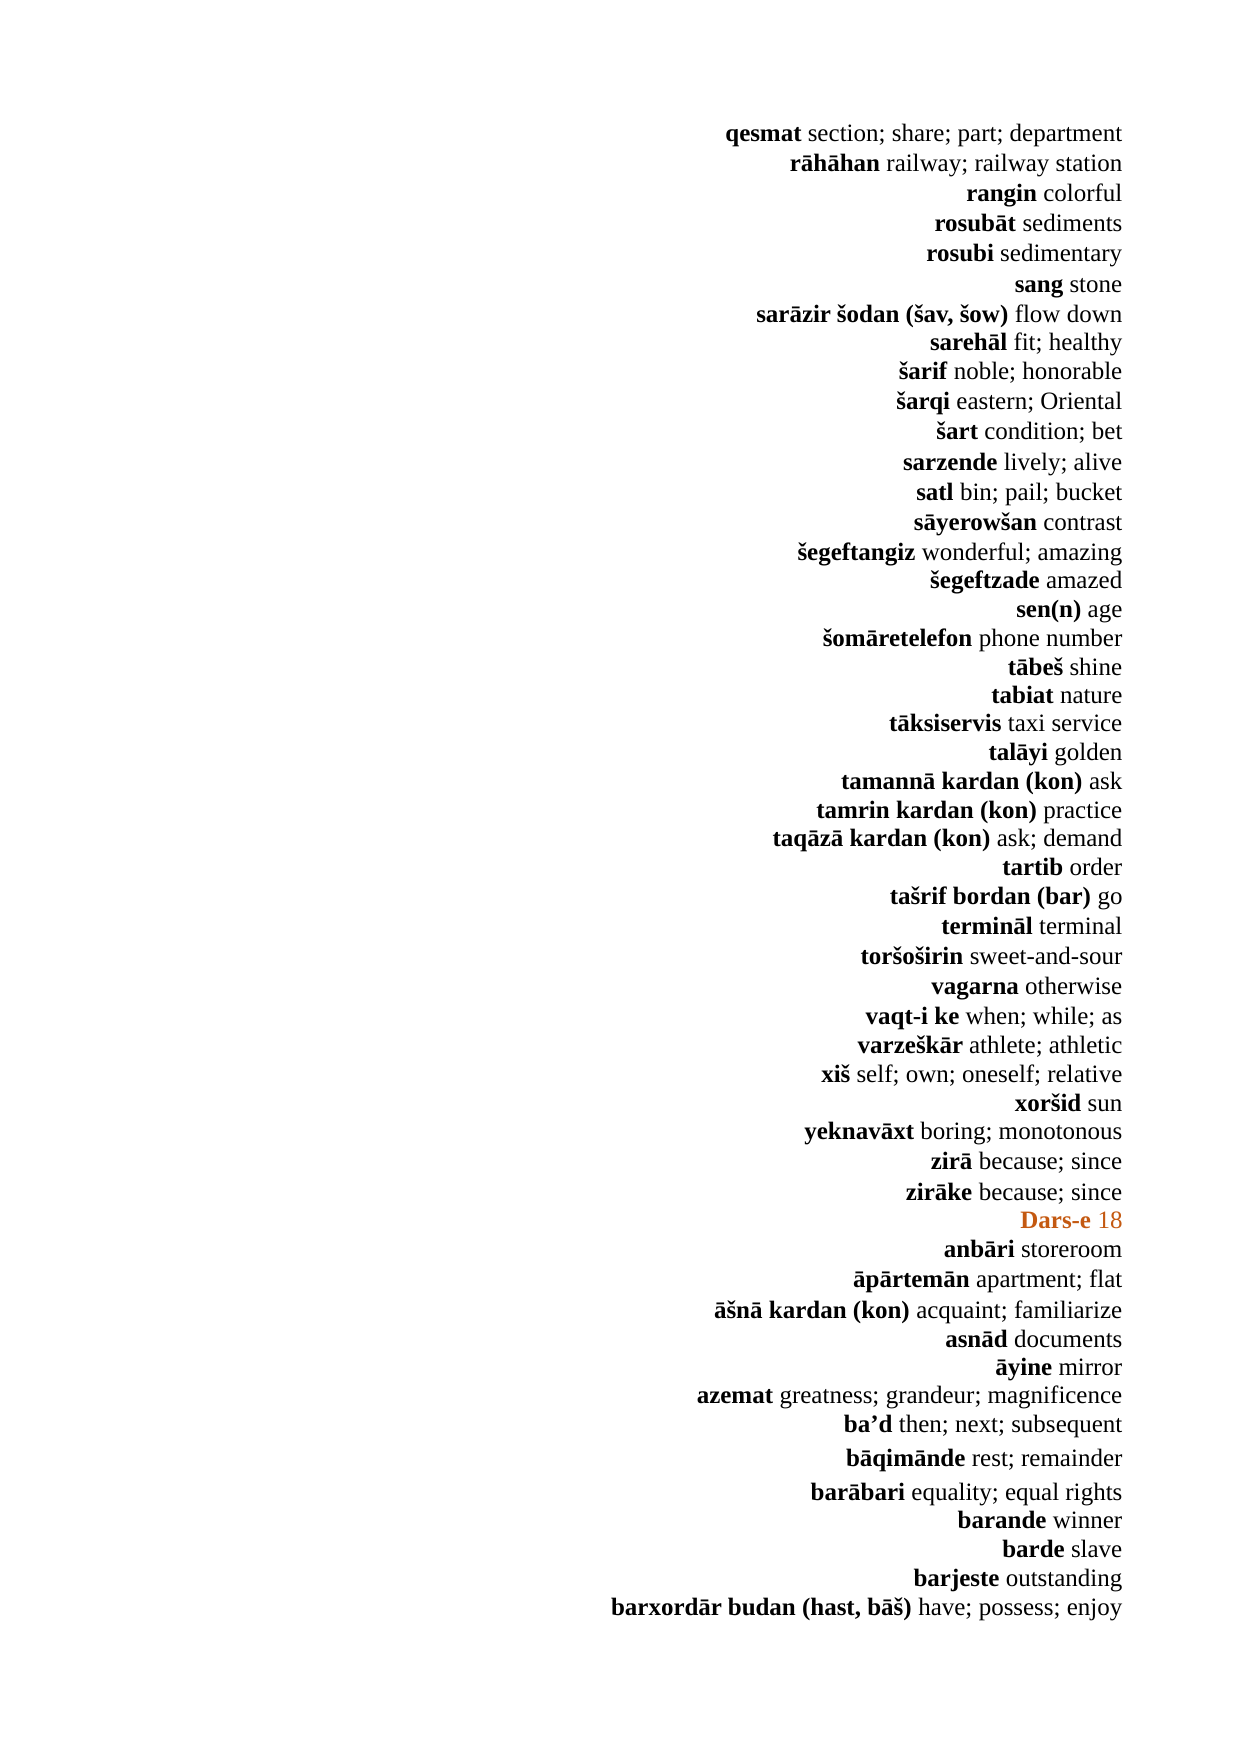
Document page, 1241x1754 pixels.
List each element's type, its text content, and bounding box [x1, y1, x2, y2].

text xiš self; own; oneself; relative [118, 1059, 1122, 1088]
text taqāzā kardan (kon) ask; demand [118, 823, 1122, 852]
text zirā because; since [118, 1146, 1122, 1175]
text rosubāt sediments [118, 208, 1122, 237]
text yeknavāxt boring; monotonous [118, 1116, 1122, 1145]
text barjeste outstanding [118, 1563, 1122, 1592]
text tamrin kardan (kon) practice [118, 795, 1122, 823]
text barābari equality; equal rights [118, 1477, 1122, 1505]
text rangin colorful [118, 178, 1122, 207]
text rosubi sedimentary [118, 238, 1122, 267]
text anbāri storeroom [118, 1234, 1122, 1263]
text šarqi eastern; Oriental [118, 386, 1122, 415]
text tāksiservis taxi service [118, 709, 1122, 737]
text tābeš shine [118, 652, 1122, 681]
text qesmat section; share; part; department [118, 118, 1122, 147]
text Dars-e 18 [118, 1205, 1122, 1234]
text barde slave [118, 1534, 1122, 1563]
text tartib order [118, 852, 1122, 881]
text azemat greatness; grandeur; magnificence [118, 1381, 1122, 1409]
text rāhāhan railway; railway station [118, 148, 1122, 177]
text šegeftzade amazed [118, 566, 1122, 594]
text satl bin; pail; bucket [118, 477, 1122, 505]
text talāyi golden [118, 737, 1122, 766]
text tašrif bordan (bar) go [118, 881, 1122, 910]
text sarāzir šodan (šav, šow) flow down [118, 299, 1122, 327]
text varzeškār athlete; athletic [118, 1030, 1122, 1059]
text sarzende lively; alive [118, 447, 1122, 475]
text tabiat nature [118, 681, 1122, 709]
text barande winner [118, 1506, 1122, 1534]
text āšnā kardan (kon) acquaint; familiarize [118, 1295, 1122, 1324]
text sāyerowšan contrast [118, 507, 1122, 536]
text šart condition; bet [118, 416, 1122, 445]
text šegeftangiz wonderful; amazing [118, 537, 1122, 566]
text šomāretelefon phone number [118, 623, 1122, 652]
text sarehāl fit; healthy [118, 327, 1122, 356]
text barxordār budan (hast, bāš) have; possess; enjoy [118, 1592, 1122, 1621]
text sen(n) age [118, 594, 1122, 623]
text asnād documents [118, 1324, 1122, 1352]
text vagarna otherwise [118, 971, 1122, 1000]
text āyine mirror [118, 1352, 1122, 1381]
text tamannā kardan (kon) ask [118, 766, 1122, 795]
text toršoširin sweet-and-sour [118, 941, 1122, 970]
text āpārtemān apartment; flat [118, 1264, 1122, 1293]
text šarif noble; honorable [118, 356, 1122, 385]
text xoršid sun [118, 1088, 1122, 1116]
text ba’d then; next; subsequent [118, 1409, 1122, 1438]
text bāqimānde rest; remainder [118, 1443, 1122, 1472]
text zirāke because; since [118, 1177, 1122, 1205]
text sang stone [118, 269, 1122, 297]
text vaqt-i ke when; while; as [118, 1001, 1122, 1030]
text termināl terminal [118, 911, 1122, 940]
